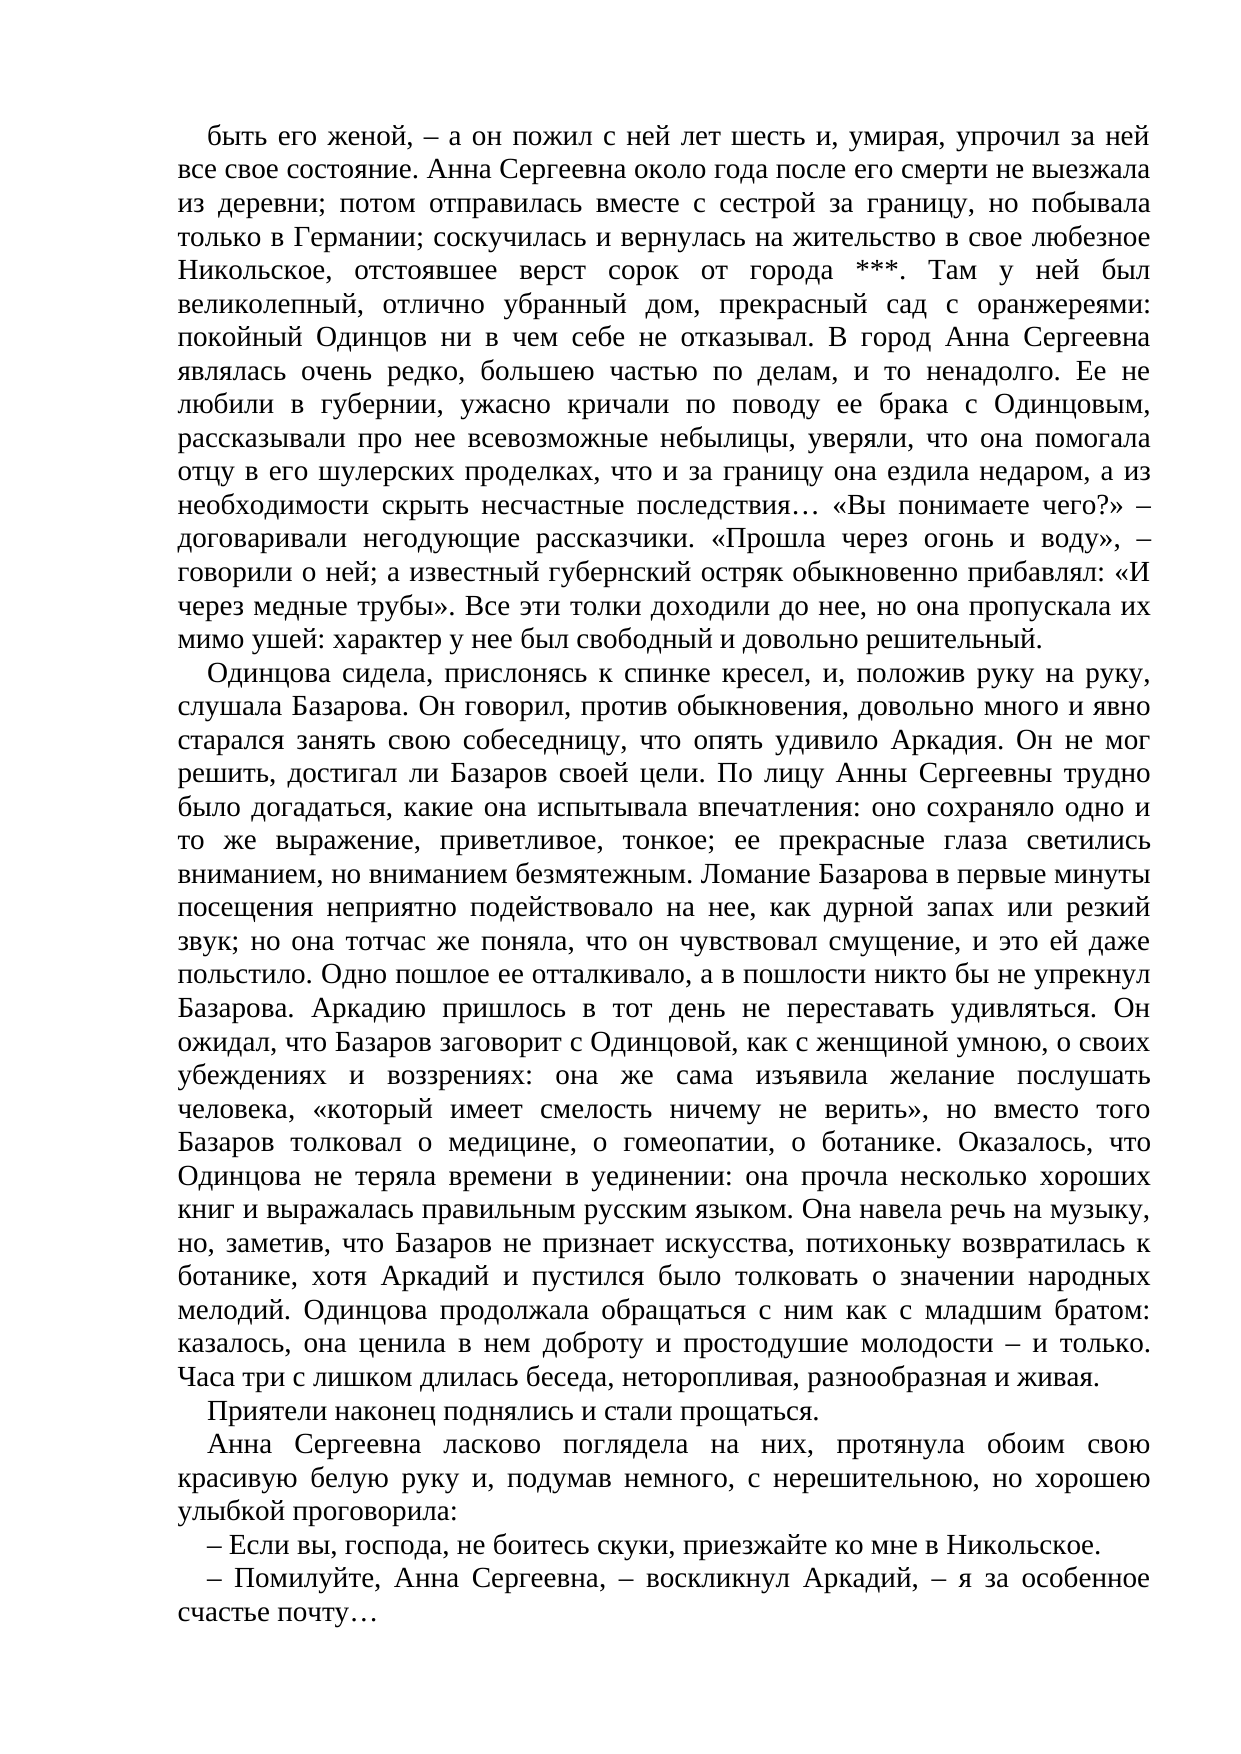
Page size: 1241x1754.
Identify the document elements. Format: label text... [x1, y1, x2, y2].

text Приятели наконец поднялись и стали прощаться. [177, 1393, 1152, 1426]
text быть его женой, – а он пожил с ней лет шесть и, умирая, упрочил за ней все свое состояние. Анна Сергеевна около года после его смерти не выезжала из деревни; потом отправилась вместе с сестрой за границу, но побывала только в Германии; соскучилась и вернулась на жительство в свое любезное Никольское, отстоявшее верст сорок от города ***. Там у ней был великолепный, отлично убранный дом, прекрасный сад с оранжереями: покойный Одинцов ни в чем себе не отказывал. В город Анна Сергеевна являлась очень редко, большею частью по делам, и то ненадолго. Ее не любили в губернии, ужасно кричали по поводу ее брака с Одинцовым, рассказывали про нее всевозможные небылицы, уверяли, что она помогала отцу в его шулерских проделках, что и за границу она ездила недаром, а из необходимости скрыть несчастные последствия… «Вы понимаете чего?» – договаривали негодующие рассказчики. «Прошла через огонь и воду», – говорили о ней; а известный губернский остряк обыкновенно прибавлял: «И через медные трубы». Все эти толки доходили до нее, но она пропускала их мимо ушей: характер у нее был свободный и довольно решительный. [177, 118, 1152, 655]
text – Если вы, господа, не боитесь скуки, приезжайте ко мне в Никольское. [177, 1527, 1152, 1560]
text Анна Сергеевна ласково поглядела на них, протянула обоим свою красивую белую руку и, подумав немного, с нерешительною, но хорошею улыбкой проговорила: [177, 1426, 1152, 1527]
text – Помилуйте, Анна Сергеевна, – воскликнул Аркадий, – я за особенное счастье почту… [177, 1560, 1152, 1627]
text Одинцова сидела, прислонясь к спинке кресел, и, положив руку на руку, слушала Базарова. Он говорил, против обыкновения, довольно много и явно старался занять свою собеседницу, что опять удивило Аркадия. Он не мог решить, достигал ли Базаров своей цели. По лицу Анны Сергеевны трудно было догадаться, какие она испытывала впечатления: оно сохраняло одно и то же выражение, приветливое, тонкое; ее прекрасные глаза светились вниманием, но вниманием безмятежным. Ломание Базарова в первые минуты посещения неприятно подействовало на нее, как дурной запах или резкий звук; но она тотчас же поняла, что он чувствовал смущение, и это ей даже польстило. Одно пошлое ее отталкивало, а в пошлости никто бы не упрекнул Базарова. Аркадию пришлось в тот день не переставать удивляться. Он ожидал, что Базаров заговорит с Одинцовой, как с женщиной умною, о своих убеждениях и воззрениях: она же сама изъявила желание послушать человека, «который имеет смелость ничему не верить», но вместо того Базаров толковал о медицине, о гомеопатии, о ботанике. Оказалось, что Одинцова не теряла времени в уединении: она прочла несколько хороших книг и выражалась правильным русским языком. Она навела речь на музыку, но, заметив, что Базаров не признает искусства, потихоньку возвратилась к ботанике, хотя Аркадий и пустился было толковать о значении народных мелодий. Одинцова продолжала обращаться с ним как с младшим братом: казалось, она ценила в нем доброту и простодушие молодости – и только. Часа три с лишком длилась беседа, неторопливая, разнообразная и живая. [177, 655, 1152, 1393]
